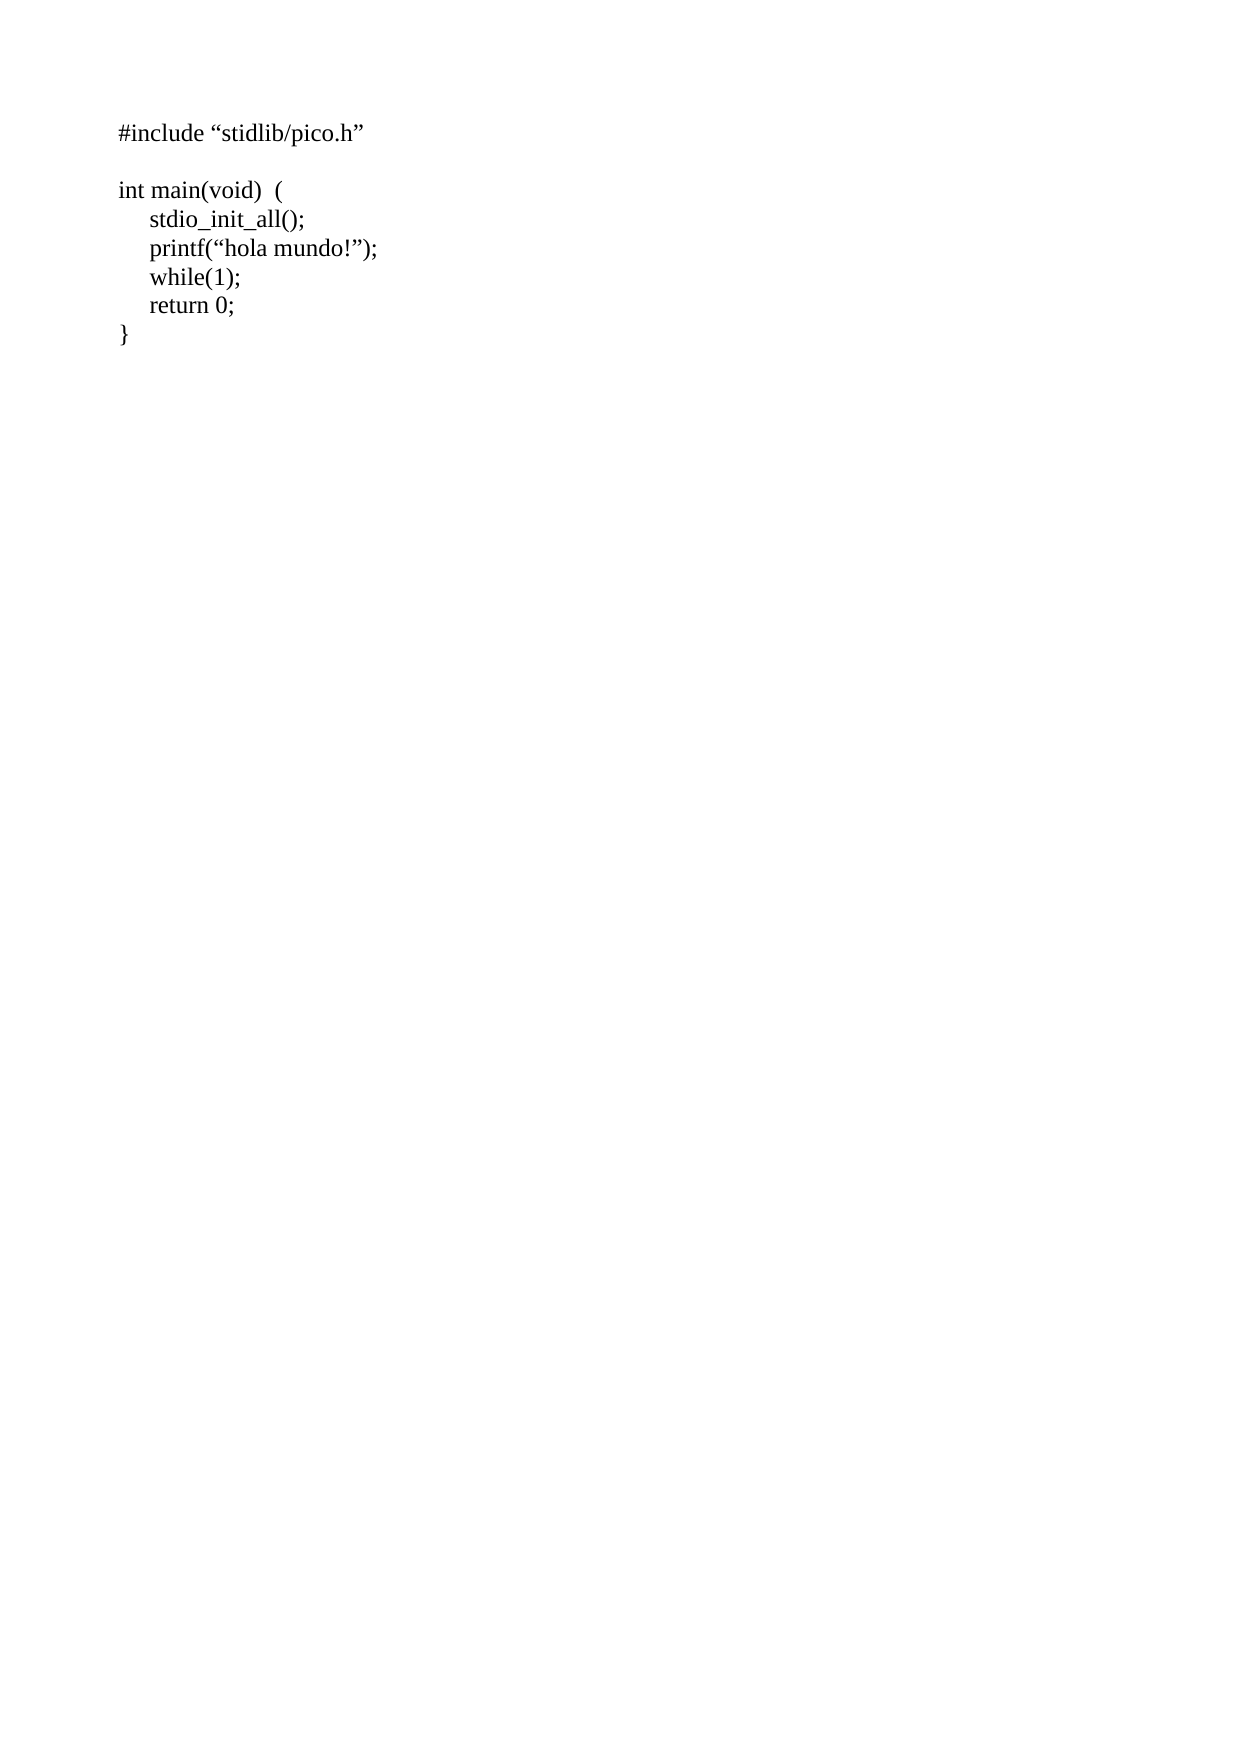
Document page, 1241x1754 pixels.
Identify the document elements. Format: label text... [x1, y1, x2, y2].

text int main(void) ( [118, 176, 1122, 204]
text return 0; [118, 291, 1122, 319]
text stdio_init_all(); [118, 204, 1122, 233]
text printf(“hola mundo!”); [118, 233, 1122, 262]
text while(1); [118, 262, 1122, 291]
text } [118, 319, 1122, 348]
text #include “stidlib/pico.h” [118, 118, 1122, 147]
